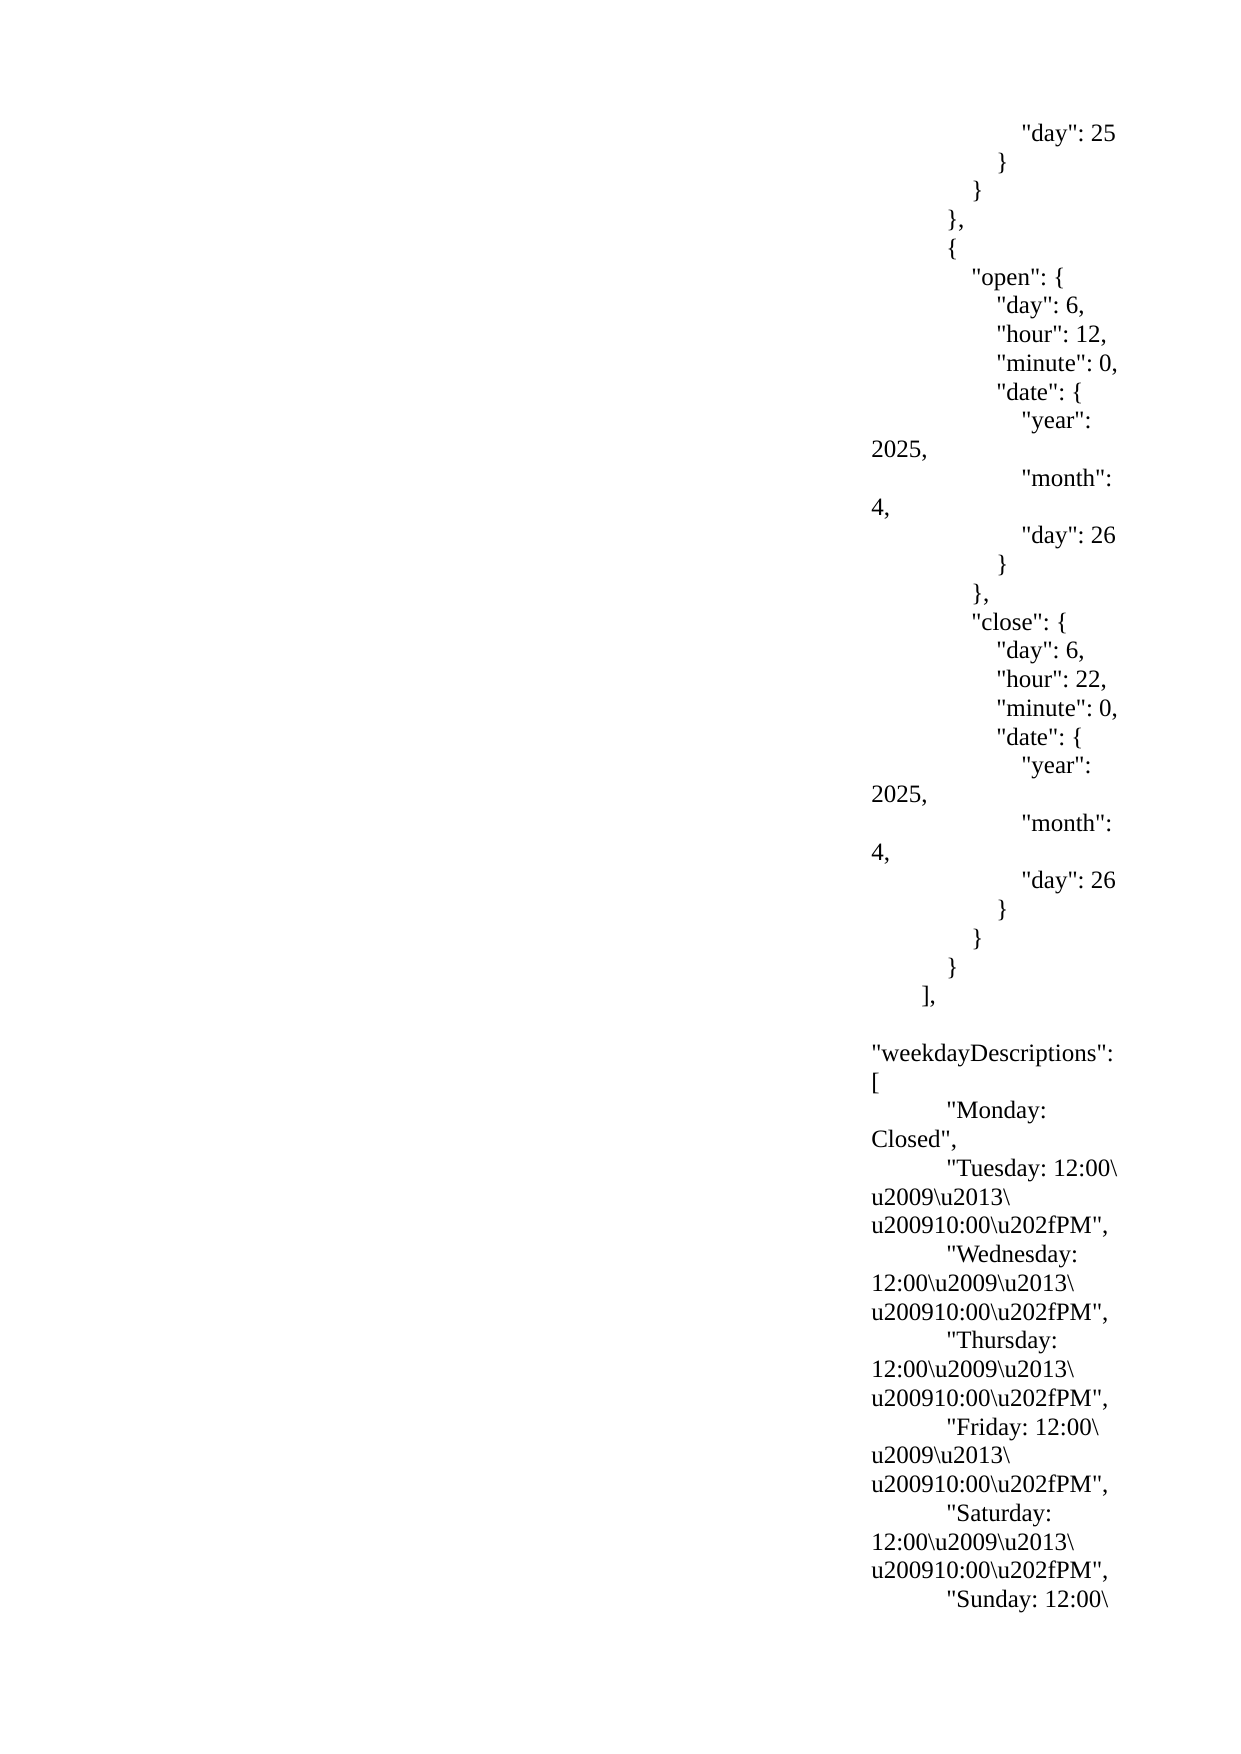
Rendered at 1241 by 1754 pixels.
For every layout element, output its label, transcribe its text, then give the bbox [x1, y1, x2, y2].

table_cell [620, 118, 871, 1613]
table_cell [118, 118, 278, 1613]
table_cell [278, 118, 620, 1613]
table_cell "day": 25 } } }, { "open": { "day": 6, "hour": 12, "minute": 0, "date": { "year": 2025, "month": 4, "day": 26 } }, "close": { "day": 6, "hour": 22, "minute": 0, "date": { "year": 2025, "month": 4, "day": 26 } } } ], "weekdayDescriptions": [ "Monday: Closed", "Tuesday: 12:00\u2009\u2013\u200910:00\u202fPM", "Wednesday: 12:00\u2009\u2013\u200910:00\u202fPM", "Thursday: 12:00\u2009\u2013\u200910:00\u202fPM", "Friday: 12:00\u2009\u2013\u200910:00\u202fPM", "Saturday: 12:00\u2009\u2013\u200910:00\u202fPM", "Sunday: 12:00\ [871, 118, 1122, 1613]
